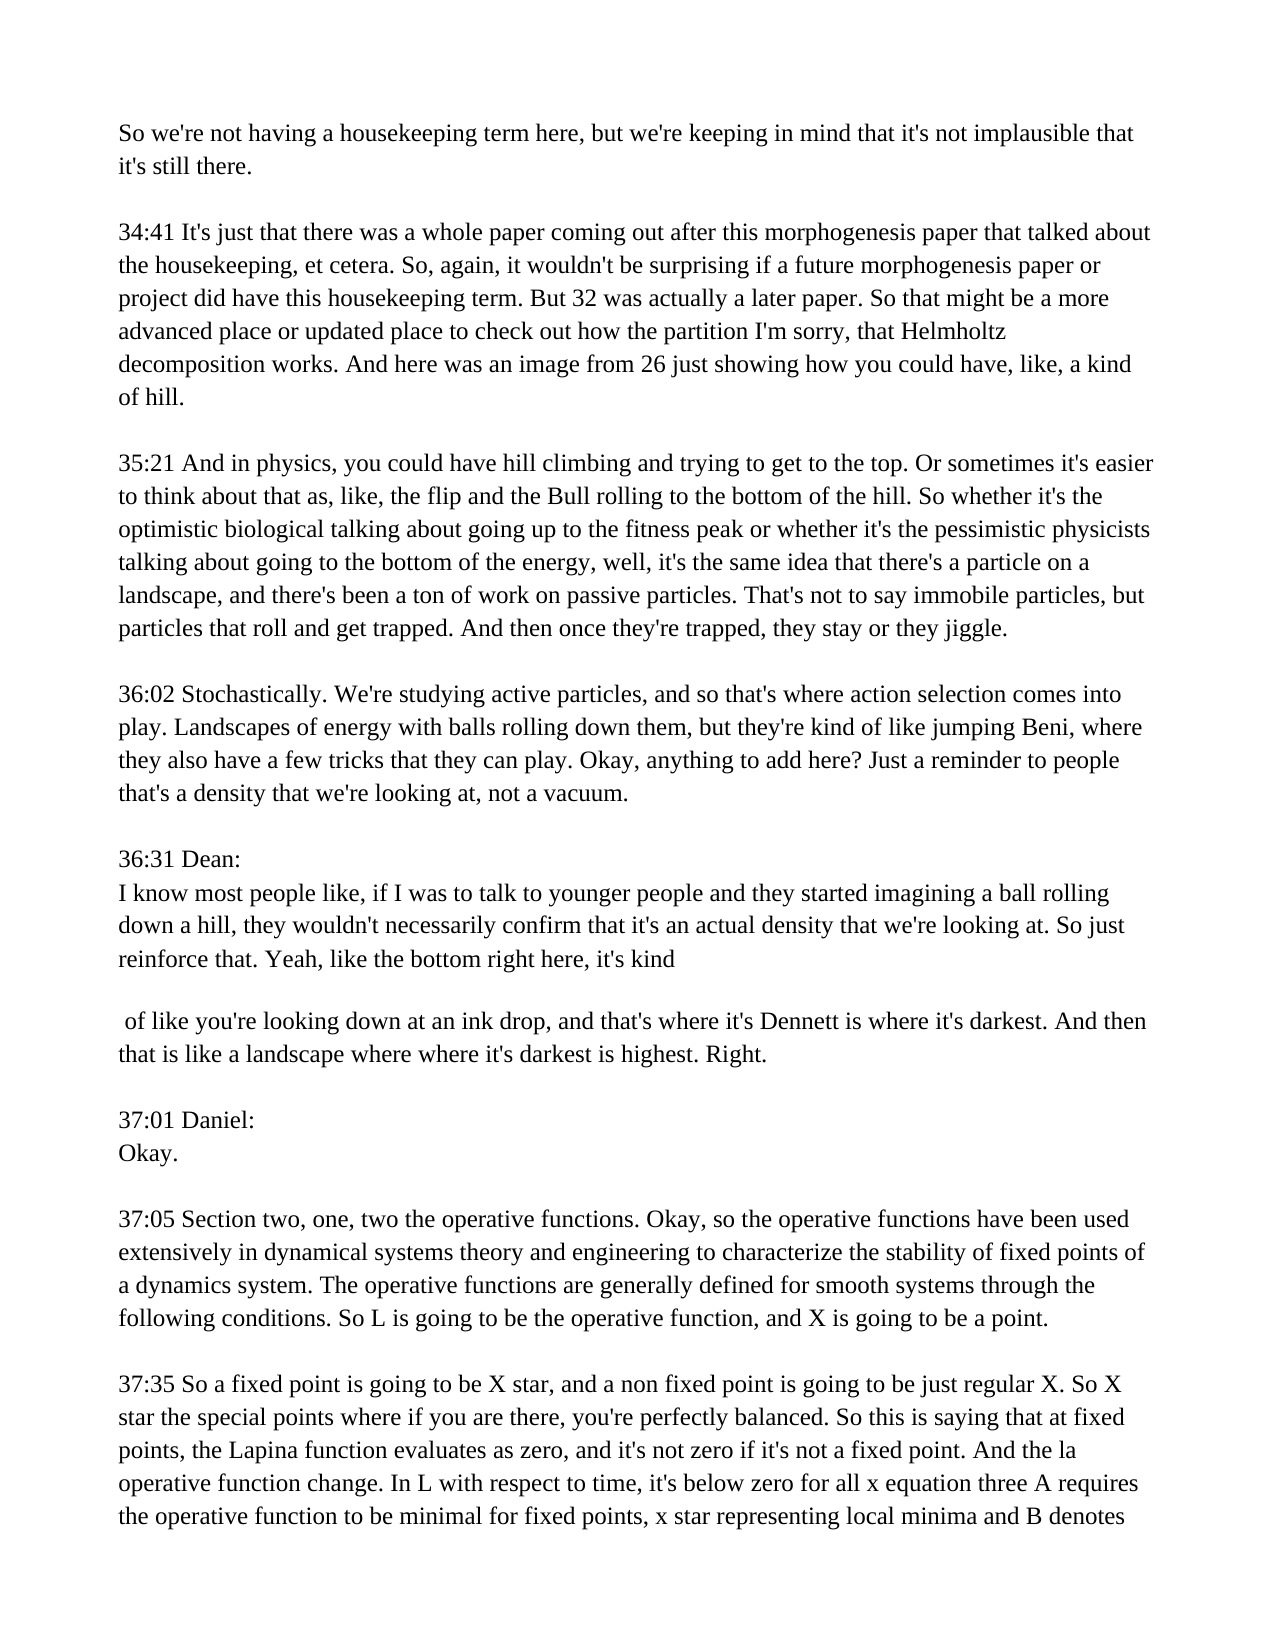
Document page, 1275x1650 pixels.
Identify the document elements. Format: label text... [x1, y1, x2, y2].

text of like you're looking down at an ink drop, and that's where it's Dennett is where it's darkest. And then that is like a landscape where where it's darkest is highest. Right. 37:01 Daniel: Okay. 37:05 Section two, one, two the operative functions. Okay, so the operative functions have been used extensively in dynamical systems theory and engineering to characterize the stability of fixed points of a dynamics system. The operative functions are generally defined for smooth systems through the following conditions. So L is going to be the operative function, and X is going to be a point. 37:35 So a fixed point is going to be X star, and a non fixed point is going to be just regular X. So X star the special points where if you are there, you're perfectly balanced. So this is saying that at fixed points, the Lapina function evaluates as zero, and it's not zero if it's not a fixed point. And the la operative function change. In L with respect to time, it's below zero for all x equation three A requires the operative function to be minimal for fixed points, x star representing local minima and B denotes [118, 1006, 1157, 1530]
text So we're not having a housekeeping term here, but we're keeping in mind that it's not implausible that it's still there. 34:41 It's just that there was a whole paper coming out after this morphogenesis paper that talked about the housekeeping, et cetera. So, again, it wouldn't be surprising if a future morphogenesis paper or project did have this housekeeping term. But 32 was actually a later paper. So that might be a more advanced place or updated place to check out how the partition I'm sorry, that Helmholtz decomposition works. And here was an image from 26 just showing how you could have, like, a kind of hill. 35:21 And in physics, you could have hill climbing and trying to get to the top. Or sometimes it's easier to think about that as, like, the flip and the Bull rolling to the bottom of the hill. So whether it's the optimistic biological talking about going up to the fitness peak or whether it's the pessimistic physicists talking about going to the bottom of the energy, well, it's the same idea that there's a particle on a landscape, and there's been a ton of work on passive particles. That's not to say immobile particles, but particles that roll and get trapped. And then once they're trapped, they stay or they jiggle. 36:02 Stochastically. We're studying active particles, and so that's where action selection comes into play. Landscapes of energy with balls rolling down them, but they're kind of like jumping Beni, where they also have a few tricks that they can play. Okay, anything to add here? Just a reminder to people that's a density that we're looking at, not a vacuum. 36:31 Dean: I know most people like, if I was to talk to younger people and they started imagining a ball rolling down a hill, they wouldn't necessarily confirm that it's an actual density that we're looking at. So just reinforce that. Yeah, like the bottom right here, it's kind [118, 118, 1157, 972]
